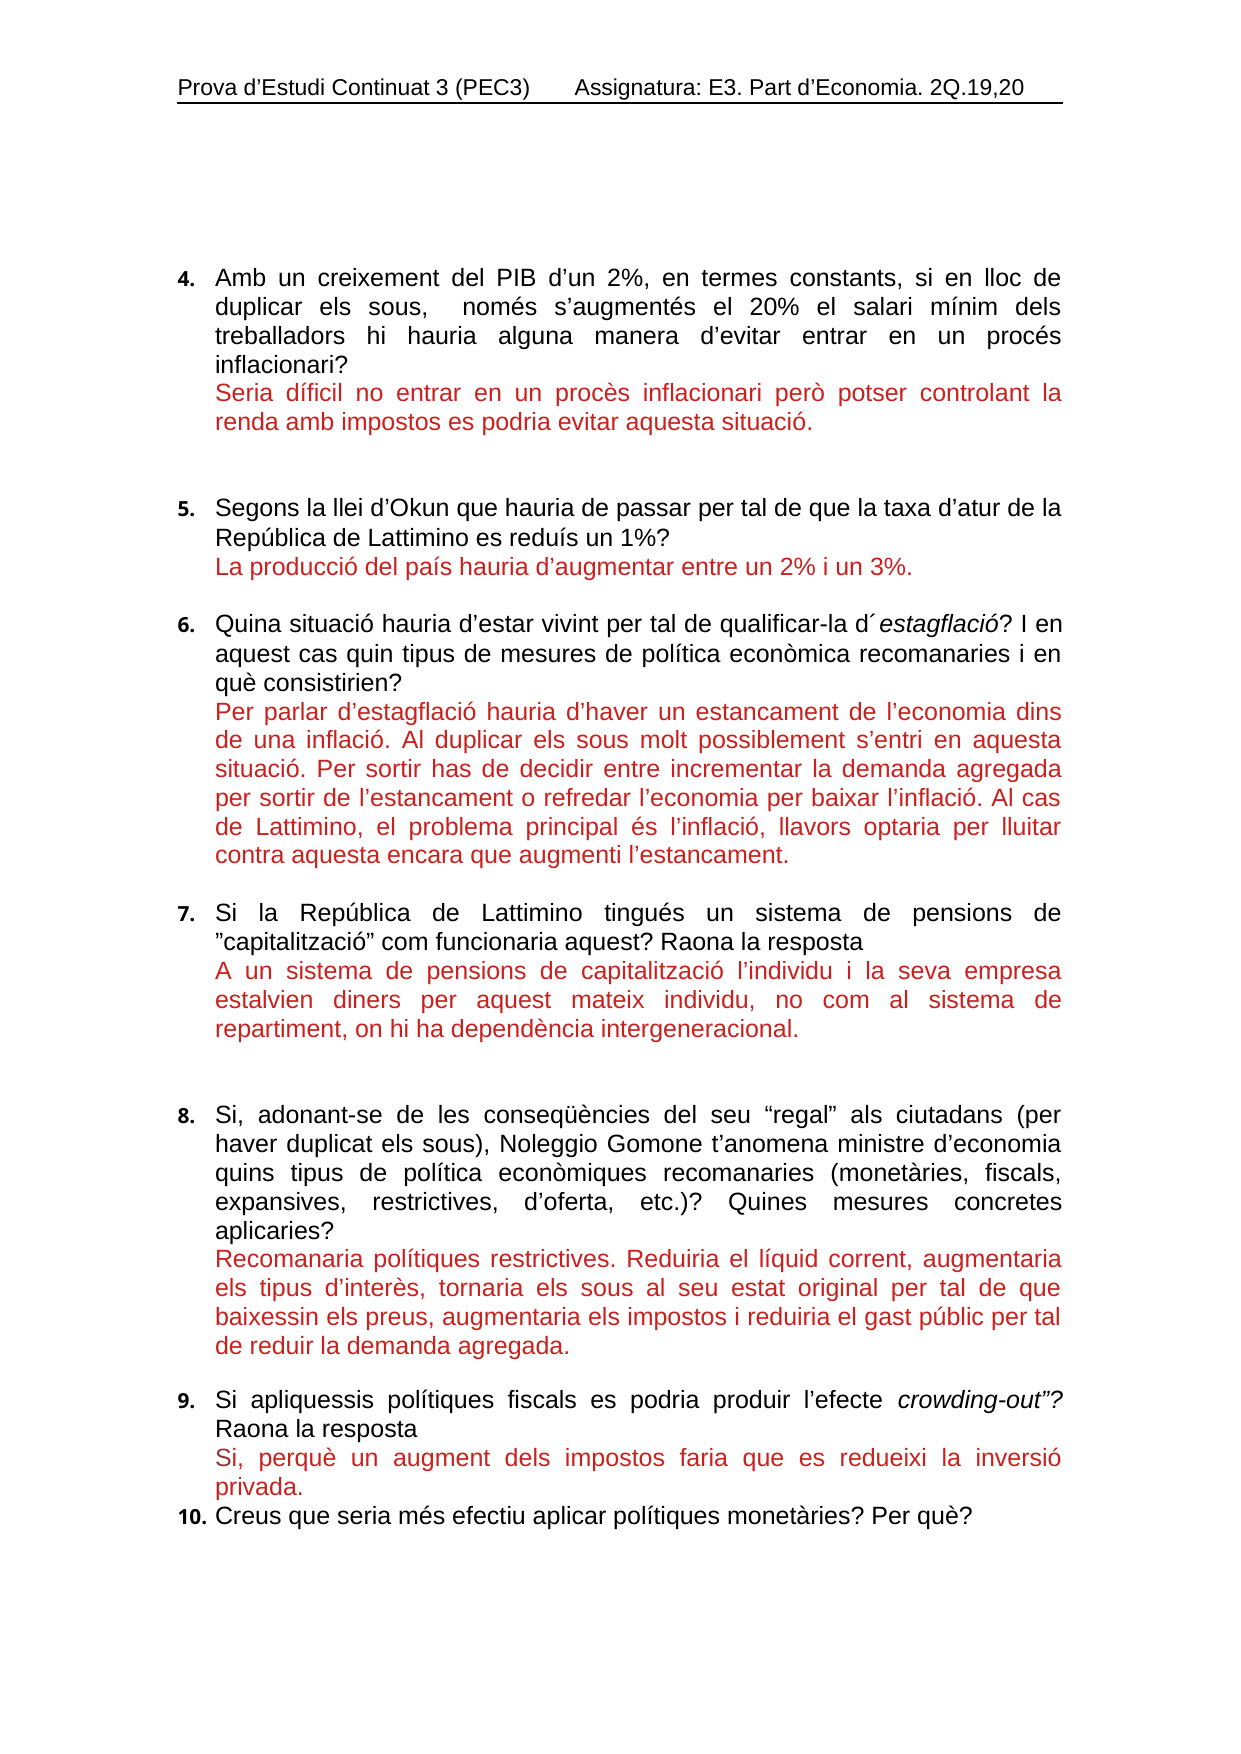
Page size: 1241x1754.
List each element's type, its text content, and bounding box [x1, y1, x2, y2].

list Si la República de Lattimino tingués un sistema de pensions de ”capitalització” com funcionaria aquest? Raona la resposta [177, 898, 1063, 956]
list Si, perquè un augment dels impostos faria que es redueixi la inversió privada. [215, 1443, 1063, 1501]
list La producció del país hauria d’augmentar entre un 2% i un 3%. [215, 552, 1063, 581]
list Creus que seria més efectiu aplicar polítiques monetàries? Per què? [177, 1501, 1063, 1530]
list Seria díficil no entrar en un procès inflacionari però potser controlant la renda amb impostos es podria evitar aquesta situació. [177, 378, 1063, 436]
list Si, adonant-se de les conseqüències del seu “regal” als ciutadans (per haver duplicat els sous), Noleggio Gomone t’anomena ministre d’economia quins tipus de política econòmiques recomanaries (monetàries, fiscals, expansives, restrictives, d’oferta, etc.)? Quines mesures concretes aplicaries? [177, 1100, 1063, 1244]
list Quina situació hauria d’estar vivint per tal de qualificar-la d´estagflació? I en aquest cas quin tipus de mesures de política econòmica recomanaries i en què consistirien? [177, 609, 1063, 696]
list Si apliquessis polítiques fiscals es podria produir l’efecte crowding-out”? Raona la resposta [177, 1385, 1063, 1443]
list Recomanaria polítiques restrictives. Reduiria el líquid corrent, augmentaria els tipus d’interès, tornaria els sous al seu estat original per tal de que baixessin els preus, augmentaria els impostos i reduiria el gast públic per tal de reduir la demanda agregada. [177, 1244, 1063, 1359]
list Segons la llei d’Okun que hauria de passar per tal de que la taxa d’atur de la República de Lattimino es reduís un 1%? [177, 493, 1063, 552]
list Amb un creixement del PIB d’un 2%, en termes constants, si en lloc de duplicar els sous, només s’augmentés el 20% el salari mínim dels treballadors hi hauria alguna manera d’evitar entrar en un procés inflacionari? [177, 263, 1063, 378]
list A un sistema de pensions de capitalització l’individu i la seva empresa estalvien diners per aquest mateix individu, no com al sistema de repartiment, on hi ha dependència intergeneracional. [177, 956, 1063, 1042]
list Per parlar d’estagflació hauria d’haver un estancament de l’economia dins de una inflació. Al duplicar els sous molt possiblement s’entri en aquesta situació. Per sortir has de decidir entre incrementar la demanda agregada per sortir de l’estancament o refredar l’economia per baixar l’inflació. Al cas de Lattimino, el problema principal és l’inflació, llavors optaria per lluitar contra aquesta encara que augmenti l’estancament. [177, 696, 1063, 869]
